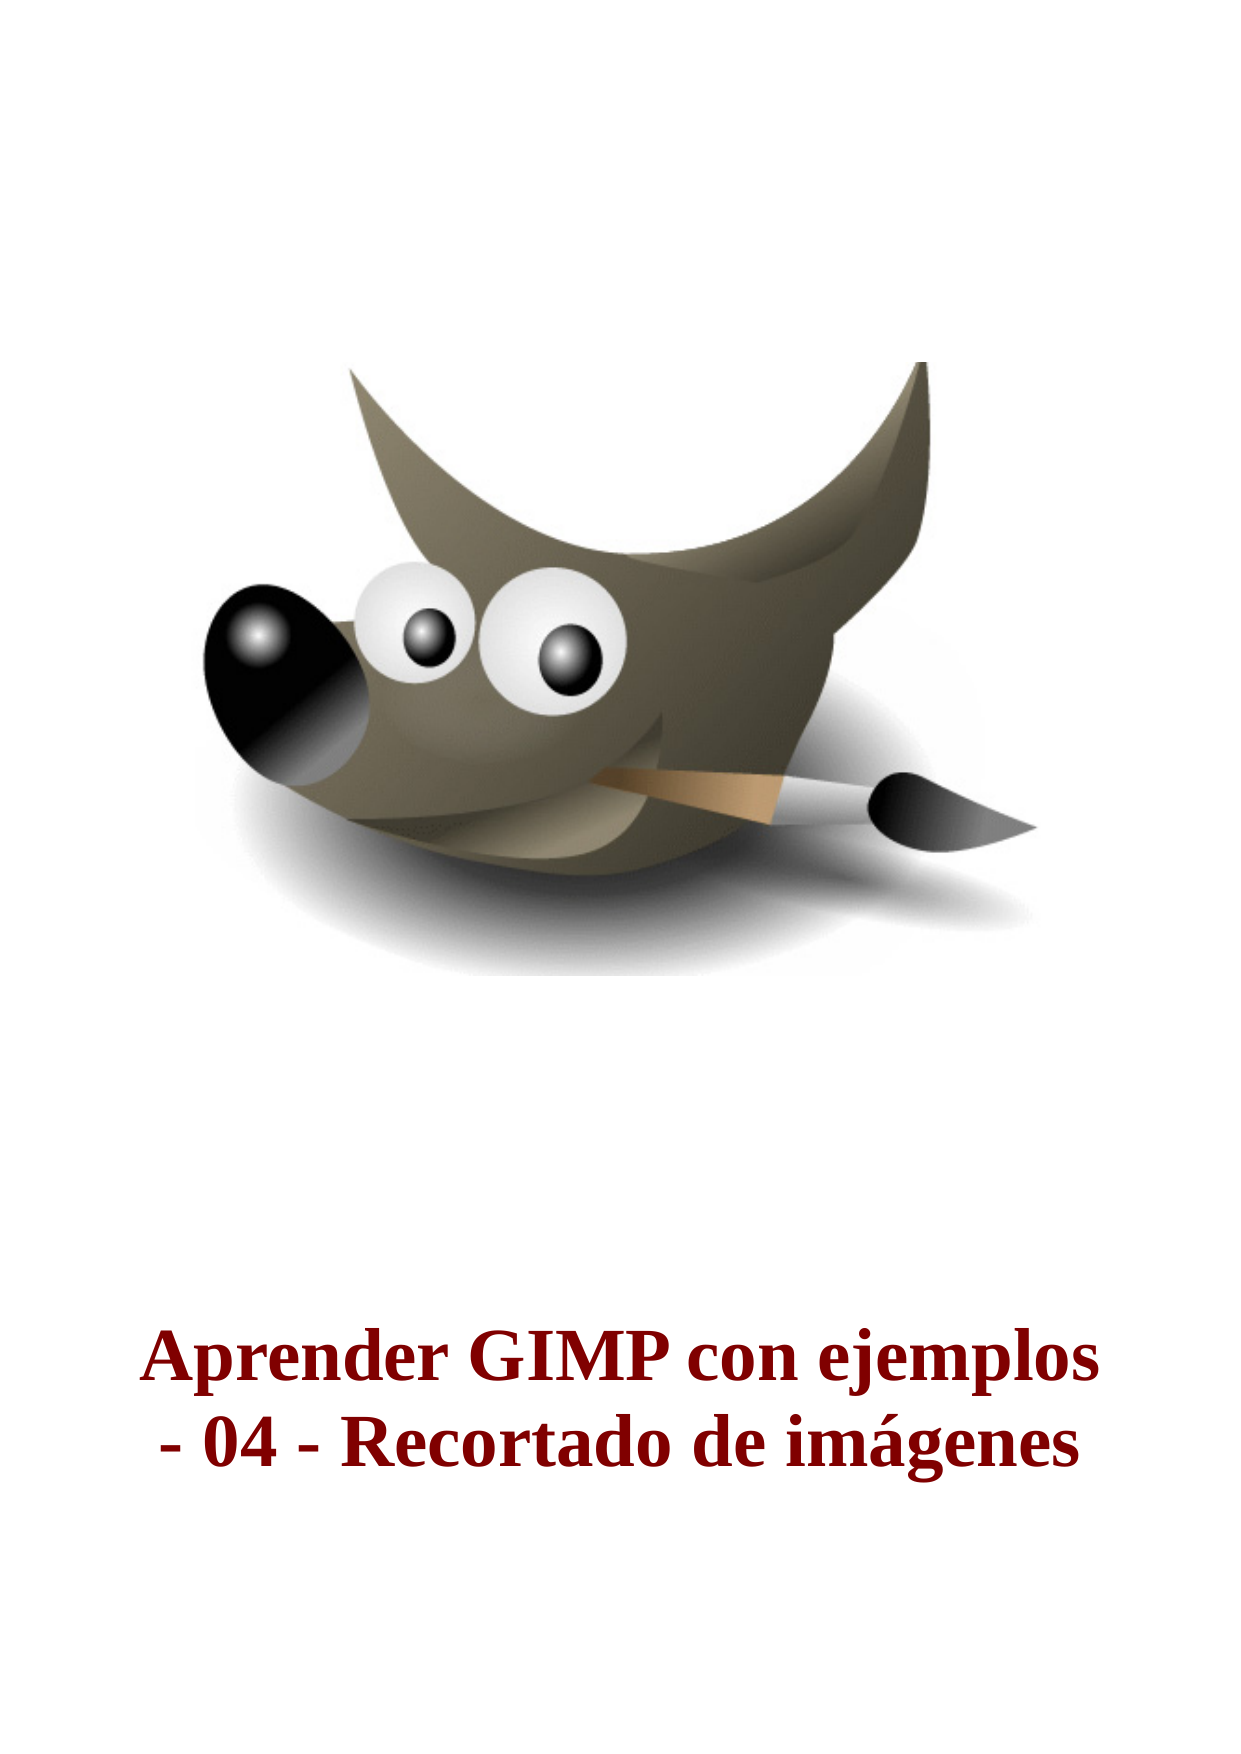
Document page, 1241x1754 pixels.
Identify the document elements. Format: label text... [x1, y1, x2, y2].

picture [118, 362, 1122, 976]
text Aprender GIMP con ejemplos - 04 - Recortado de imágenes [118, 1310, 1122, 1483]
